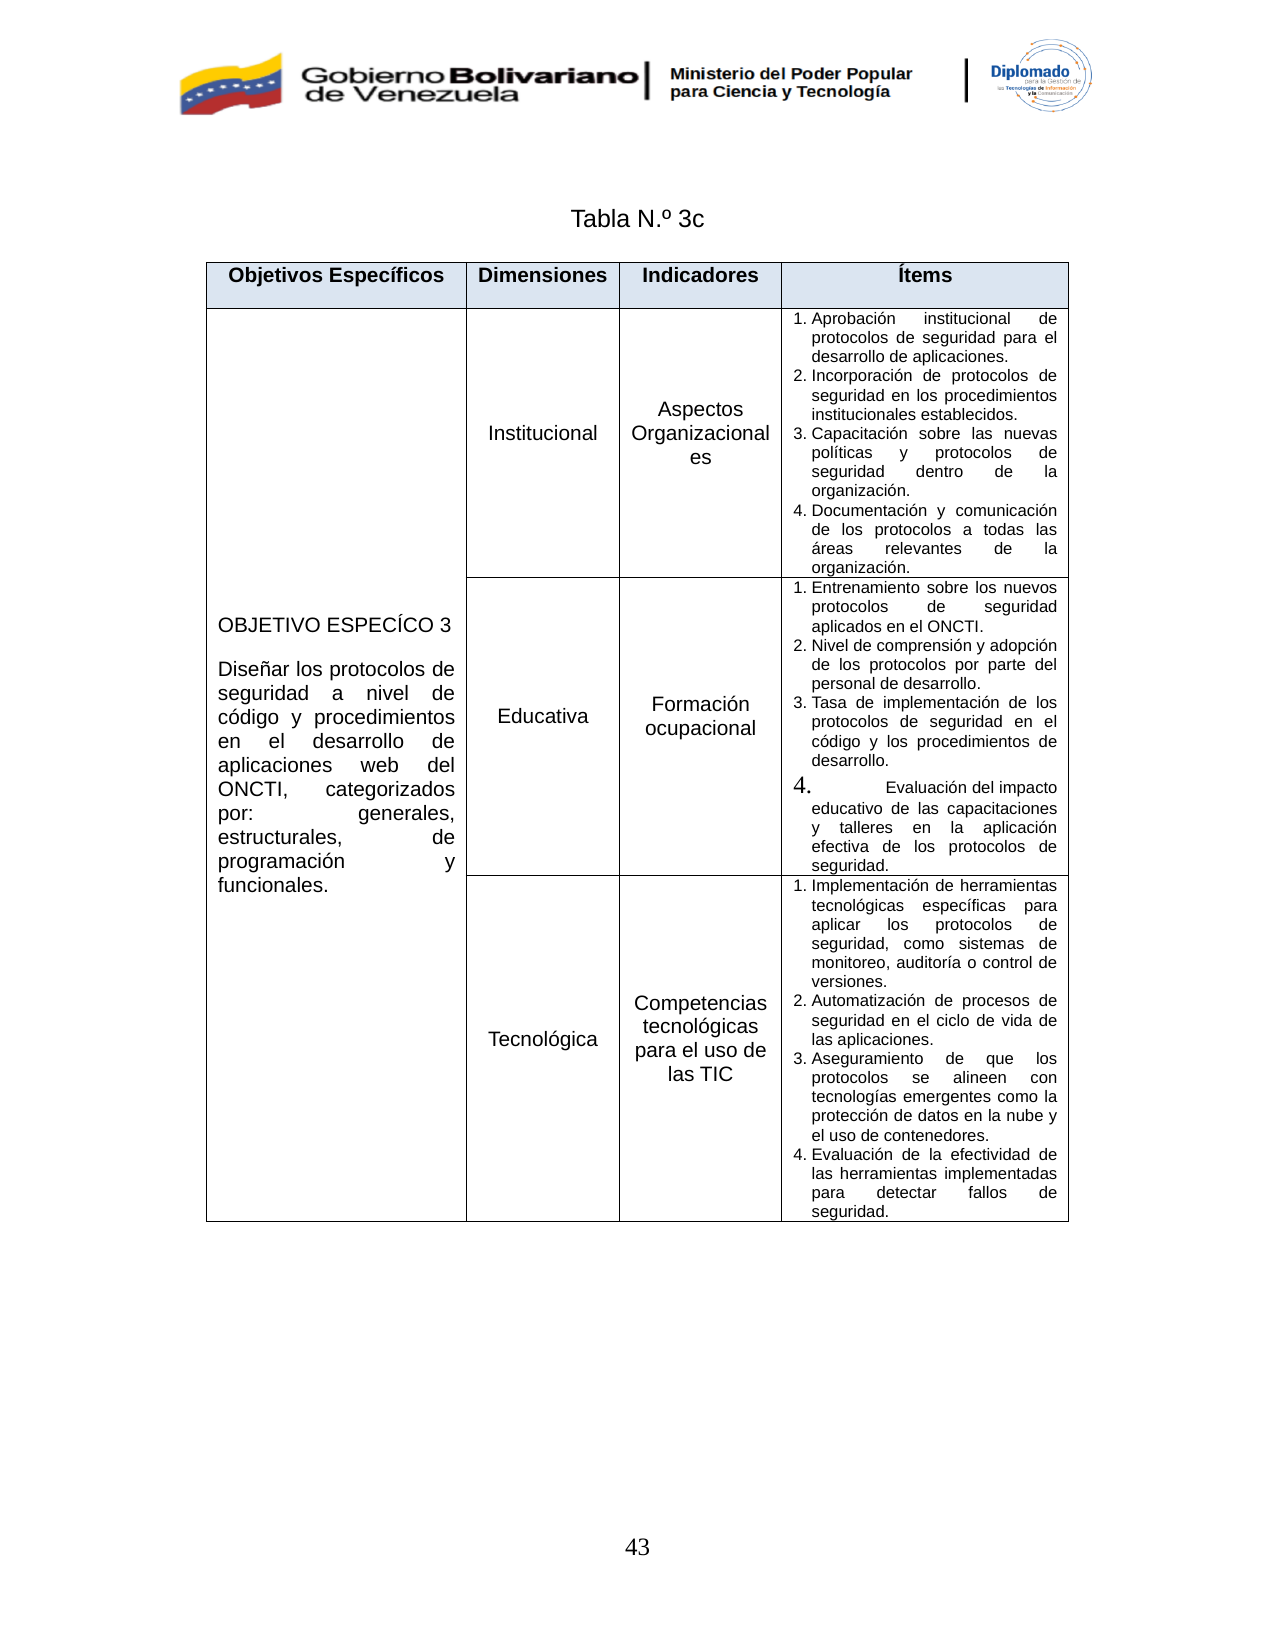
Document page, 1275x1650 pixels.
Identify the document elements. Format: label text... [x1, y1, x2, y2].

table_header Indicadores [620, 263, 781, 308]
table_header Objetivos Específicos [207, 263, 466, 308]
table_cell Aspectos Organizacionales [620, 309, 781, 577]
table_header Ítems [782, 263, 1068, 308]
table_cell Tecnológica [467, 876, 619, 1221]
table_cell Implementación de herramientas tecnológicas específicas para aplicar los protocolos de seguridad, como sistemas de monitoreo, auditoría o control de versiones. Automatización de procesos de seguridad en el ciclo de vida de las aplicaciones. Aseguramiento de que los protocolos se alineen con tecnologías emergentes como la protección de datos en la nube y el uso de contenedores. Evaluación de la efectividad de las herramientas implementadas para detectar fallos de seguridad. [782, 876, 1068, 1221]
table_cell Institucional [467, 309, 619, 577]
table_cell Entrenamiento sobre los nuevos protocolos de seguridad aplicados en el ONCTI. Nivel de comprensión y adopción de los protocolos por parte del personal de desarrollo. Tasa de implementación de los protocolos de seguridad en el código y los procedimientos de desarrollo. Evaluación del impacto educativo de las capacitaciones y talleres en la aplicación efectiva de los protocolos de seguridad. [782, 578, 1068, 875]
table_cell OBJETIVO ESPECÍCO 3 Diseñar los protocolos de seguridad a nivel de código y procedimientos en el desarrollo de aplicaciones web del ONCTI, categorizados por: generales, estructurales, de programación y funcionales. [207, 309, 466, 1221]
text Tabla N.º 3c [118, 204, 1157, 233]
table_cell Formación ocupacional [620, 578, 781, 875]
table_header Dimensiones [467, 263, 619, 308]
table_cell Aprobación institucional de protocolos de seguridad para el desarrollo de aplicaciones. Incorporación de protocolos de seguridad en los procedimientos institucionales establecidos. Capacitación sobre las nuevas políticas y protocolos de seguridad dentro de la organización. Documentación y comunicación de los protocolos a todas las áreas relevantes de la organización. [782, 309, 1068, 577]
table_cell Educativa [467, 578, 619, 875]
table_cell Competencias tecnológicas para el uso de las TIC [620, 876, 781, 1221]
